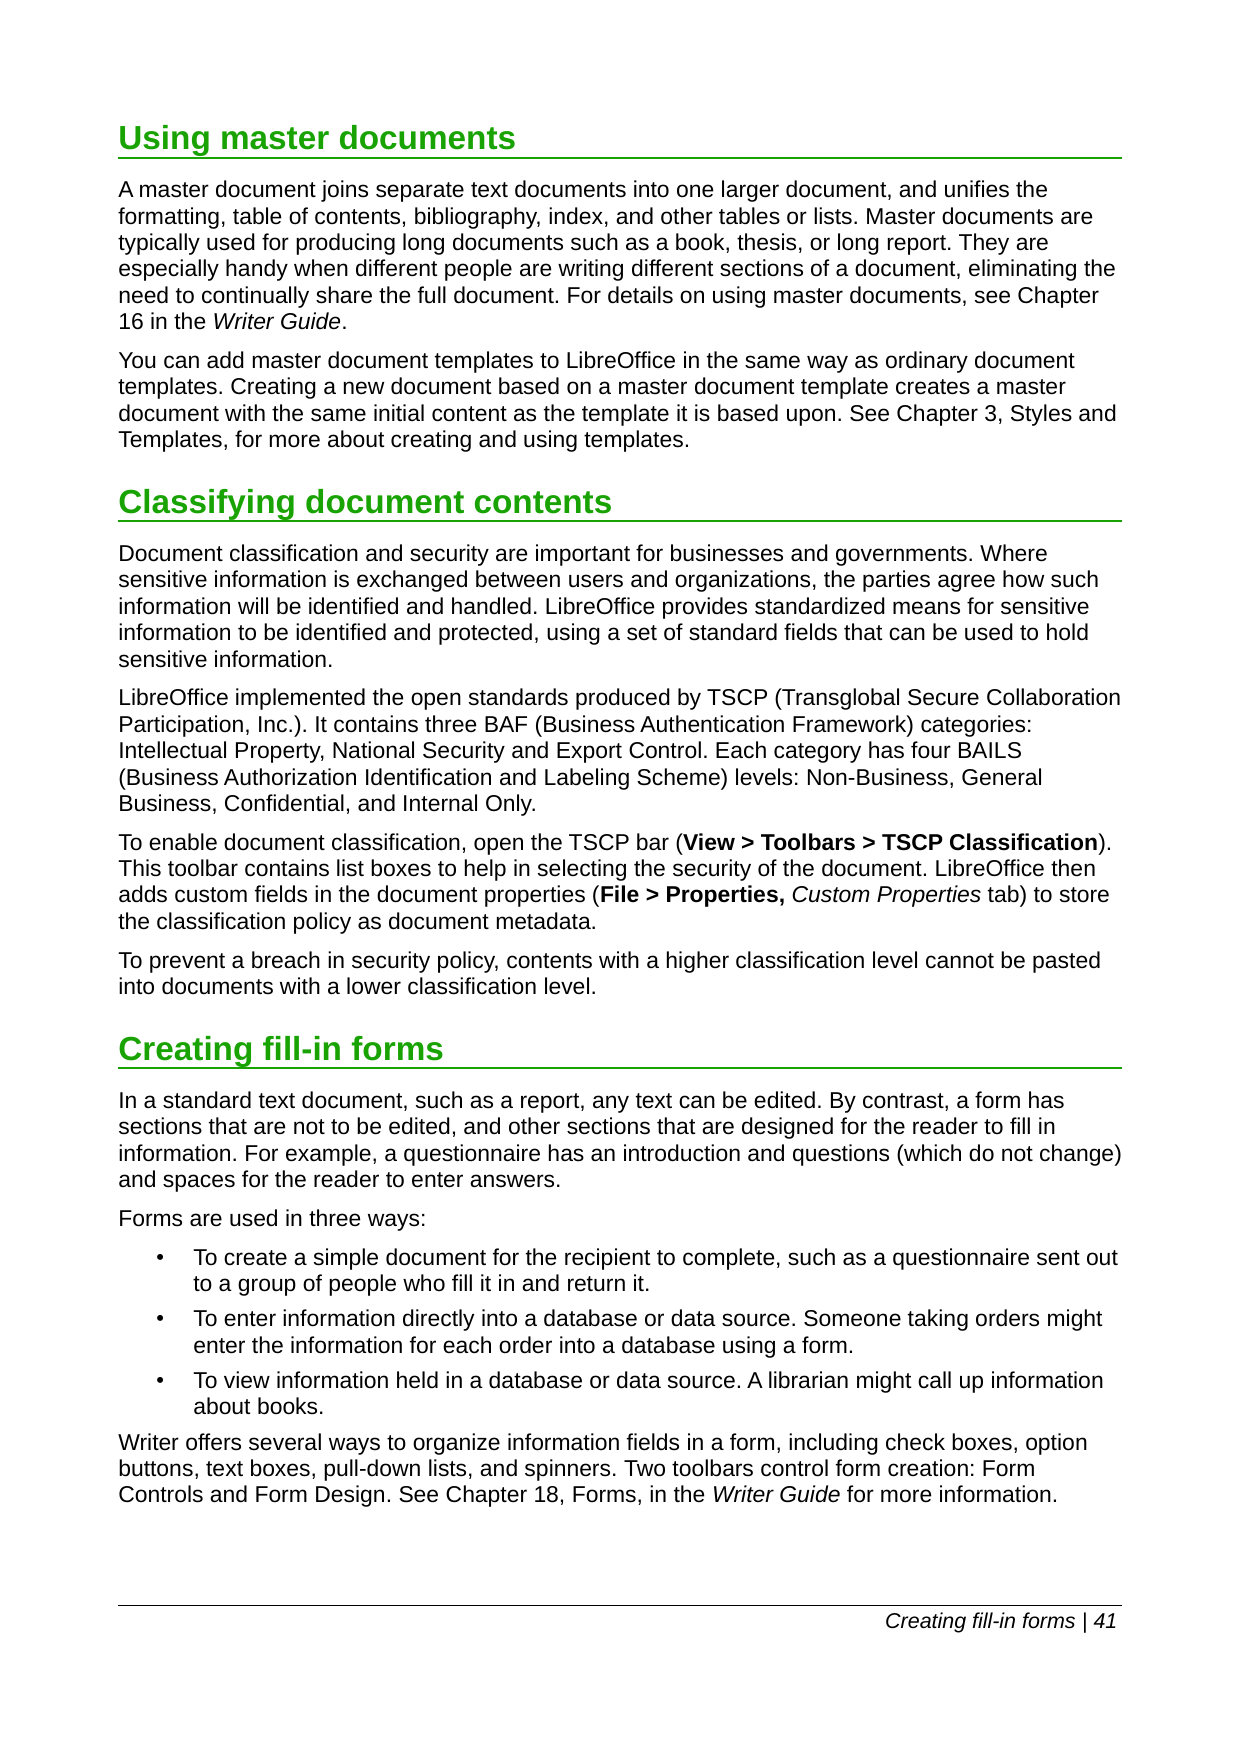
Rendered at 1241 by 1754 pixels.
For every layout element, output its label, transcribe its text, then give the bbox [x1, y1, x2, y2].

subtitle Creating fill-in forms [118, 1029, 1122, 1067]
subtitle Classifying document contents [118, 482, 1122, 520]
text LibreOffice implemented the open standards produced by TSCP (Transglobal Secure Collaboration Participation, Inc.). It contains three BAF (Business Authentication Framework) categories: Intellectual Property, National Security and Export Control. Each category has four BAILS (Business Authorization Identification and Labeling Scheme) levels: Non-Business, General Business, Confidential, and Internal Only. [118, 684, 1122, 816]
text Writer offers several ways to organize information fields in a form, including check boxes, option buttons, text boxes, pull-down lists, and spinners. Two toolbars control form creation: Form Controls and Form Design. See Chapter 18, Forms, in the Writer Guide for more information. [118, 1428, 1122, 1507]
text Document classification and security are important for businesses and governments. Where sensitive information is exchanged between users and organizations, the parties agree how such information will be identified and handled. LibreOffice provides standardized means for sensitive information to be identified and protected, using a set of standard fields that can be used to hold sensitive information. [118, 540, 1122, 672]
subtitle Using master documents [118, 118, 1122, 157]
list To view information held in a database or data source. A librarian might call up information about books. [156, 1367, 1122, 1419]
text In a standard text document, such as a report, any text can be edited. By contrast, a form has sections that are not to be edited, and other sections that are designed for the reader to fill in information. For example, a questionnaire has an introduction and questions (which do not change) and spaces for the reader to enter answers. [118, 1087, 1122, 1192]
text A master document joins separate text documents into one larger document, and unifies the formatting, table of contents, bibliography, index, and other tables or lists. Master documents are typically used for producing long documents such as a book, thesis, or long report. They are especially handy when different people are writing different sections of a document, eliminating the need to continually share the full document. For details on using master documents, see Chapter 16 in the Writer Guide. [118, 176, 1122, 334]
text To prevent a breach in security policy, contents with a higher classification level cannot be pasted into documents with a lower classification level. [118, 947, 1122, 999]
list Forms are used in three ways: [118, 1205, 1122, 1231]
text To enable document classification, open the TSCP bar (View > Toolbars > TSCP Classification). This toolbar contains list boxes to help in selecting the security of the document. LibreOffice then adds custom fields in the document properties (File > Properties, Custom Properties tab) to store the classification policy as document metadata. [118, 829, 1122, 934]
list To create a simple document for the recipient to complete, such as a questionnaire sent out to a group of people who fill it in and return it. [156, 1244, 1122, 1296]
text You can add master document templates to LibreOffice in the same way as ordinary document templates. Creating a new document based on a master document template creates a master document with the same initial content as the template it is based upon. See Chapter 3, Styles and Templates, for more about creating and using templates. [118, 347, 1122, 452]
list To enter information directly into a database or data source. Someone taking orders might enter the information for each order into a database using a form. [156, 1305, 1122, 1358]
